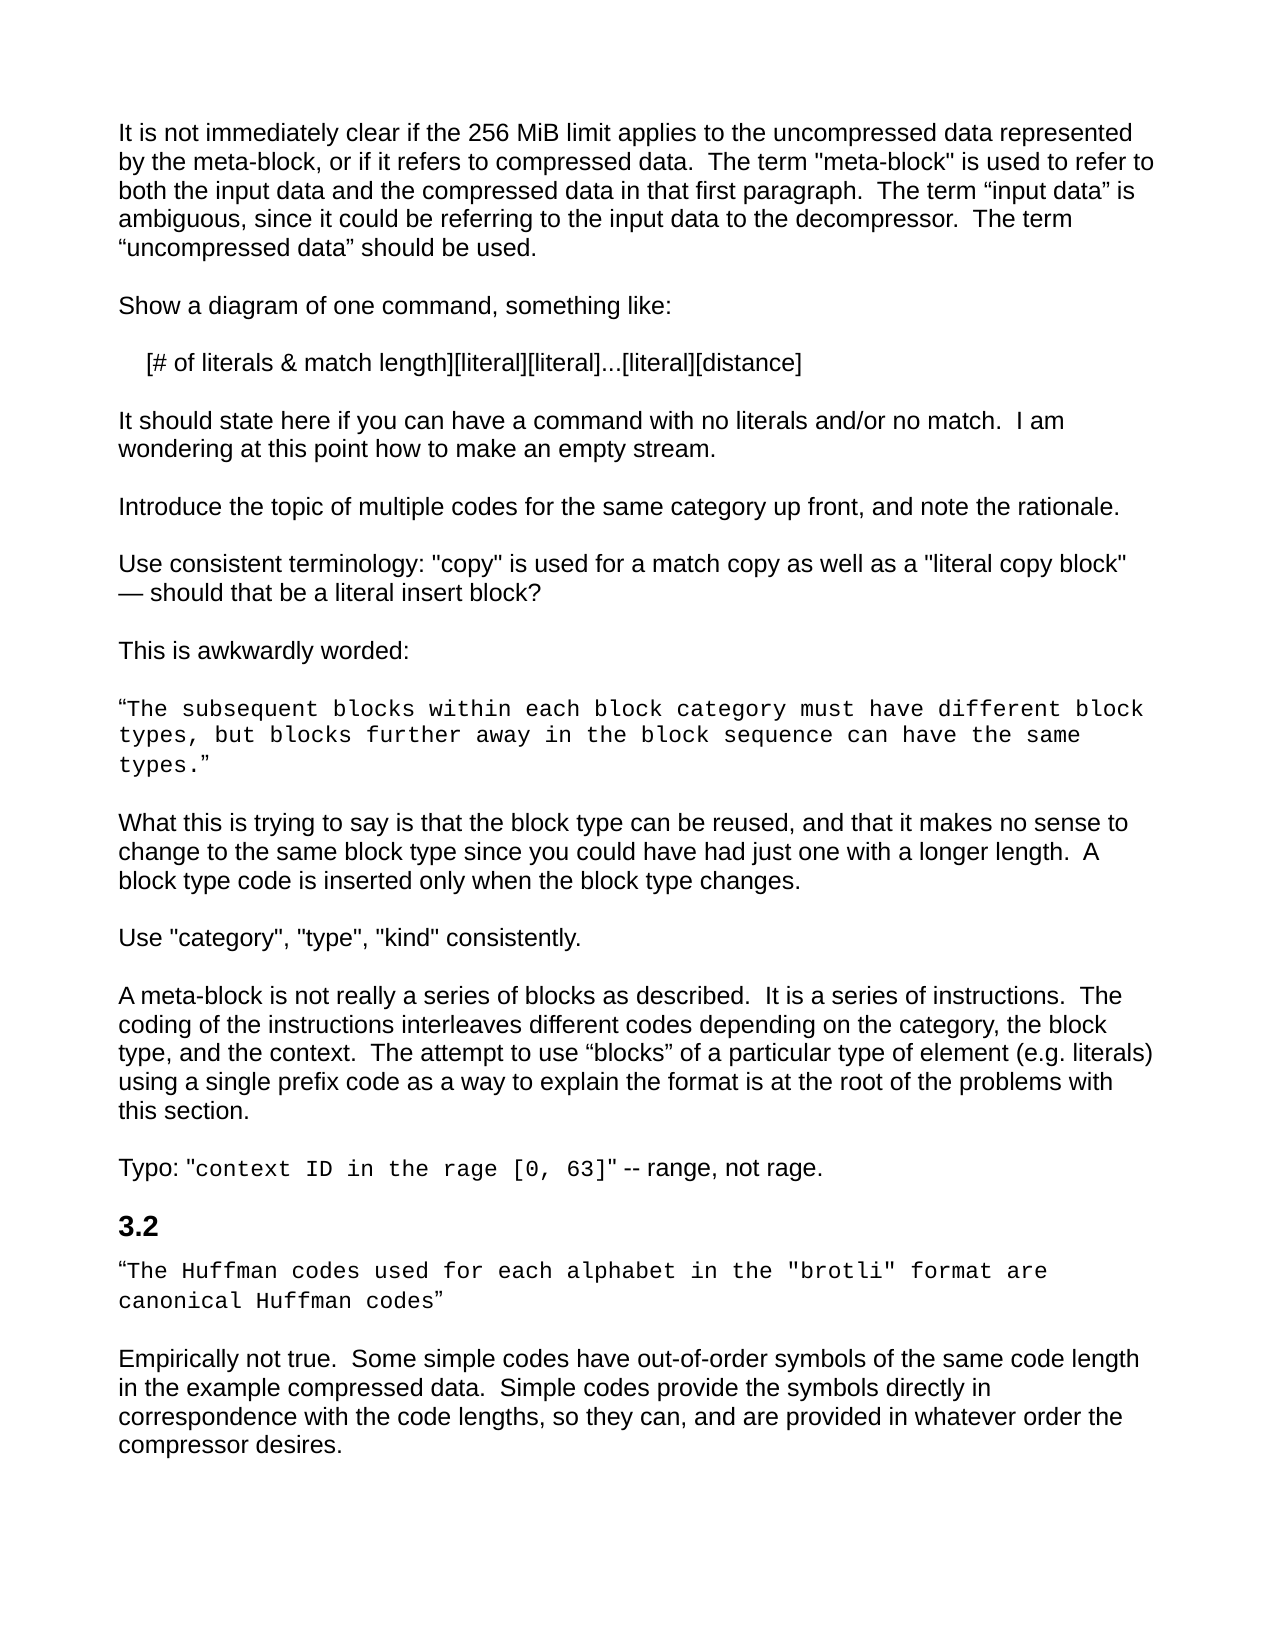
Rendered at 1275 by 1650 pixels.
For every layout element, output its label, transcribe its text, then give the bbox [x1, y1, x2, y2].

text “The subsequent blocks within each block category must have different block types, but blocks further away in the block sequence can have the same types.” [118, 693, 1157, 780]
text What this is trying to say is that the block type can be reused, and that it makes no sense to change to the same block type since you could have had just one with a longer length. A block type code is inserted only when the block type changes. [118, 808, 1157, 895]
text It should state here if you can have a command with no literals and/or no match. I am wondering at this point how to make an empty stream. [118, 406, 1157, 463]
text Use consistent terminology: "copy" is used for a match copy as well as a "literal copy block" — should that be a literal insert block? [118, 549, 1157, 607]
text Use "category", "type", "kind" consistently. [118, 923, 1157, 952]
text Introduce the topic of multiple codes for the same category up front, and note the rationale. [118, 492, 1157, 521]
text “The Huffman codes used for each alphabet in the "brotli" format are canonical Huffman codes” [118, 1255, 1157, 1315]
text A meta-block is not really a series of blocks as described. It is a series of instructions. The coding of the instructions interleaves different codes depending on the category, the block type, and the context. The attempt to use “blocks” of a particular type of element (e.g. literals) using a single prefix code as a way to explain the format is at the root of the problems with this section. [118, 981, 1157, 1125]
text Show a diagram of one command, something like: [118, 291, 1157, 319]
text It is not immediately clear if the 256 MiB limit applies to the uncompressed data represented by the meta-block, or if it refers to compressed data. The term "meta-block" is used to refer to both the input data and the compressed data in that first paragraph. The term “input data” is ambiguous, since it could be referring to the input data to the decompressor. The term “uncompressed data” should be used. [118, 118, 1157, 262]
text Typo: "context ID in the rage [0, 63]" -- range, not rage. [118, 1153, 1157, 1184]
subtitle 3.2 [118, 1209, 1157, 1242]
text This is awkwardly worded: [118, 636, 1157, 664]
text [# of literals & match length][literal][literal]...[literal][distance] [118, 348, 1157, 377]
text Empirically not true. Some simple codes have out-of-order symbols of the same code length in the example compressed data. Simple codes provide the symbols directly in correspondence with the code lengths, so they can, and are provided in whatever order the compressor desires. [118, 1344, 1157, 1459]
